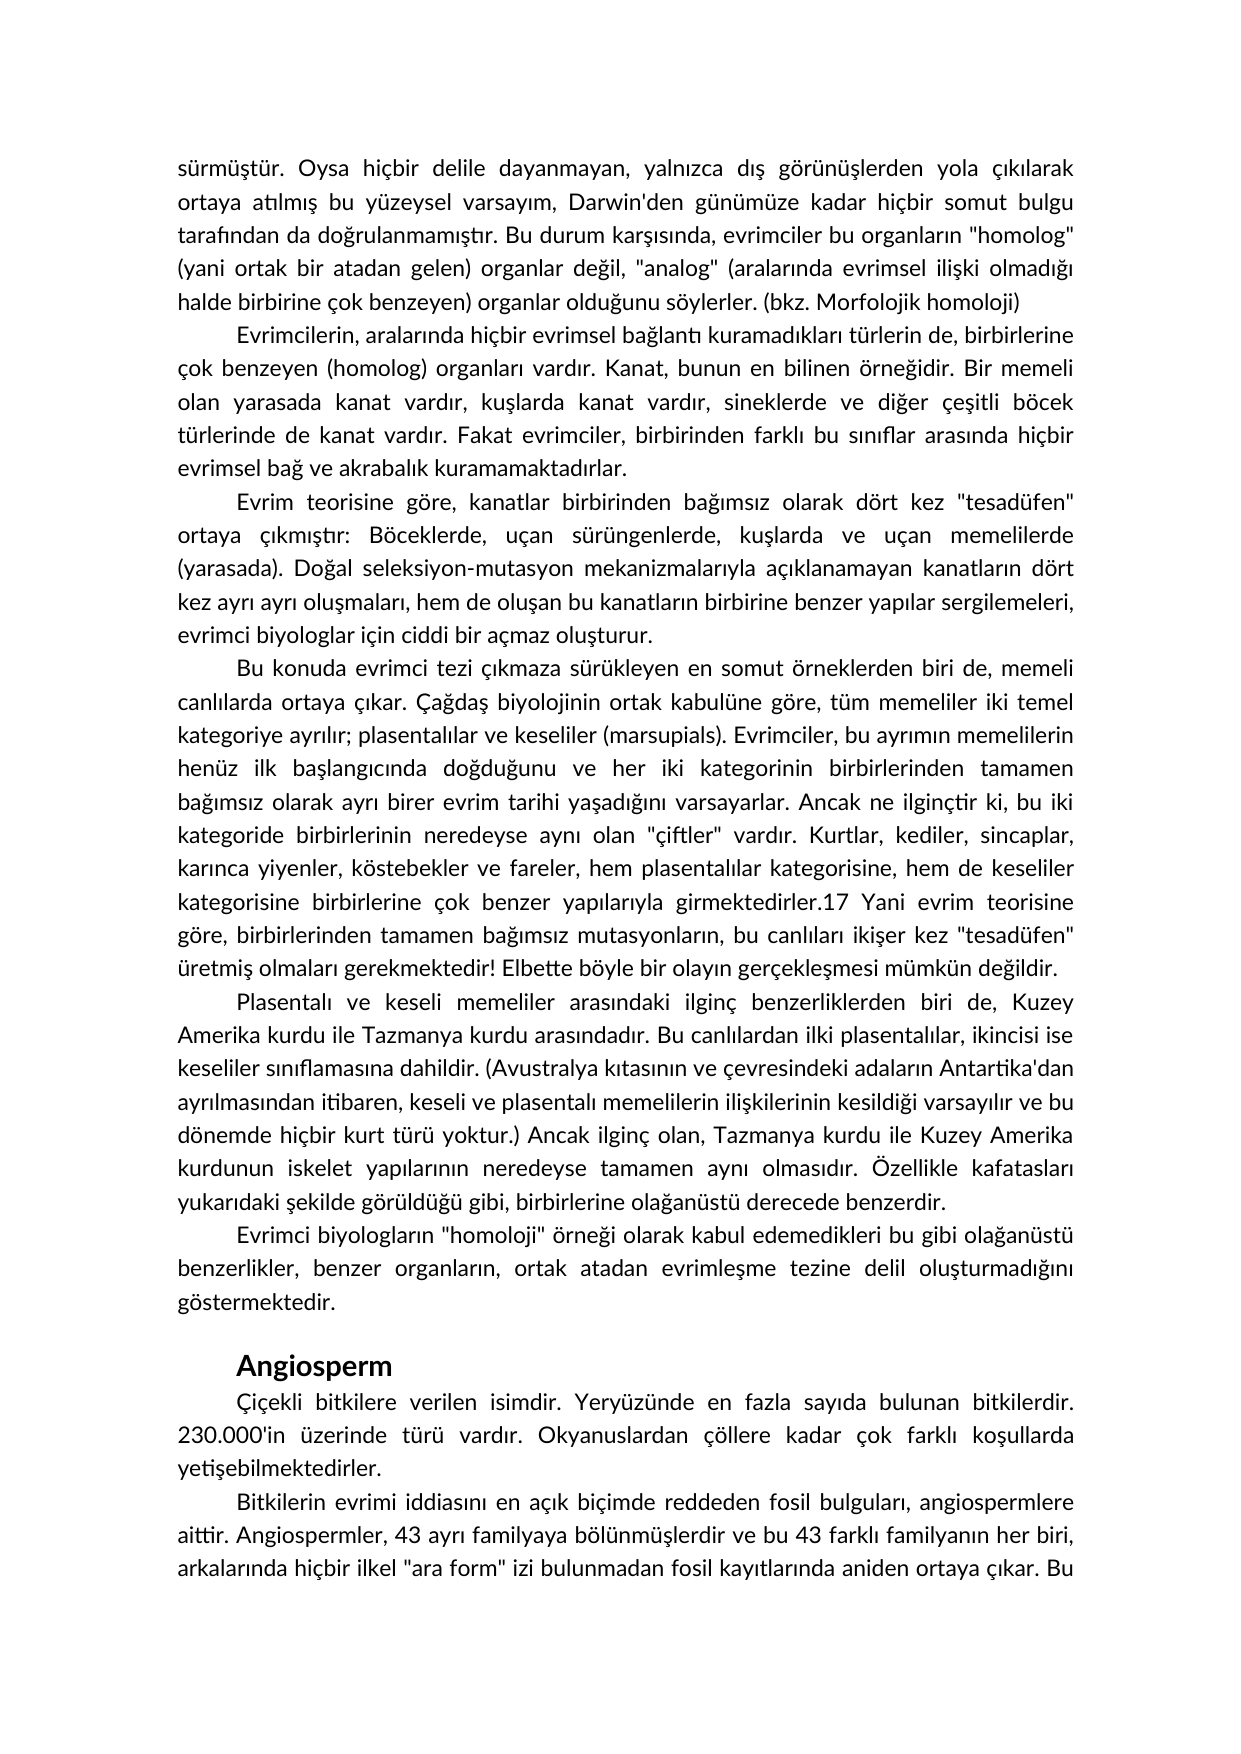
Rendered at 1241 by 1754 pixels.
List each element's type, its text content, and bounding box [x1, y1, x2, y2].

text Evrimcilerin, aralarında hiçbir evrimsel bağlantı kuramadıkları türlerin de, birbirlerine çok benzeyen (homolog) organları vardır. Kanat, bunun en bilinen örneğidir. Bir memeli olan yarasada kanat vardır, kuşlarda kanat vardır, sineklerde ve diğer çeşitli böcek türlerinde de kanat vardır. Fakat evrimciler, birbirinden farklı bu sınıflar arasında hiçbir evrimsel bağ ve akrabalık kuramamaktadırlar. [177, 317, 1075, 483]
text Plasentalı ve keseli memeliler arasındaki ilginç benzerliklerden biri de, Kuzey Amerika kurdu ile Tazmanya kurdu arasındadır. Bu canlılardan ilki plasentalılar, ikincisi ise keseliler sınıflamasına dahildir. (Avustralya kıtasının ve çevresindeki adaların Antartika'dan ayrılmasından itibaren, keseli ve plasentalı memelilerin ilişkilerinin kesildiği varsayılır ve bu dönemde hiçbir kurt türü yoktur.) Ancak ilginç olan, Tazmanya kurdu ile Kuzey Amerika kurdunun iskelet yapılarının neredeyse tamamen aynı olmasıdır. Özellikle kafatasları yukarıdaki şekilde görüldüğü gibi, birbirlerine olağanüstü derecede benzerdir. [177, 983, 1075, 1217]
text Bu konuda evrimci tezi çıkmaza sürükleyen en somut örneklerden biri de, memeli canlılarda ortaya çıkar. Çağdaş biyolojinin ortak kabulüne göre, tüm memeliler iki temel kategoriye ayrılır; plasentalılar ve keseliler (marsupials). Evrimciler, bu ayrımın memelilerin henüz ilk başlangıcında doğduğunu ve her iki kategorinin birbirlerinden tamamen bağımsız olarak ayrı birer evrim tarihi yaşadığını varsayarlar. Ancak ne ilginçtir ki, bu iki kategoride birbirlerinin neredeyse aynı olan "çiftler" vardır. Kurtlar, kediler, sincaplar, karınca yiyenler, köstebekler ve fareler, hem plasentalılar kategorisine, hem de keseliler kategorisine birbirlerine çok benzer yapılarıyla girmektedirler.17 Yani evrim teorisine göre, birbirlerinden tamamen bağımsız mutasyonların, bu canlıları ikişer kez "tesadüfen" üretmiş olmaları gerekmektedir! Elbette böyle bir olayın gerçekleşmesi mümkün değildir. [177, 650, 1075, 983]
text Bitkilerin evrimi iddiasını en açık biçimde reddeden fosil bulguları, angiospermlere aittir. Angiospermler, 43 ayrı familyaya bölünmüşlerdir ve bu 43 farklı familyanın her biri, arkalarında hiçbir ilkel "ara form" izi bulunmadan fosil kayıtlarında aniden ortaya çıkar. Bu [177, 1483, 1075, 1583]
subtitle Angiosperm [177, 1350, 1075, 1383]
text sürmüştür. Oysa hiçbir delile dayanmayan, yalnızca dış görünüşlerden yola çıkılarak ortaya atılmış bu yüzeysel varsayım, Darwin'den günümüze kadar hiçbir somut bulgu tarafından da doğrulanmamıştır. Bu durum karşısında, evrimciler bu organların "homolog" (yani ortak bir atadan gelen) organlar değil, "analog" (aralarında evrimsel ilişki olmadığı halde birbirine çok benzeyen) organlar olduğunu söylerler. (bkz. Morfolojik homoloji) [177, 150, 1075, 317]
text Çiçekli bitkilere verilen isimdir. Yeryüzünde en fazla sayıda bulunan bitkilerdir. 230.000'in üzerinde türü vardır. Okyanuslardan çöllere kadar çok farklı koşullarda yetişebilmektedirler. [177, 1383, 1075, 1483]
text Evrimci biyologların "homoloji" örneği olarak kabul edemedikleri bu gibi olağanüstü benzerlikler, benzer organların, ortak atadan evrimleşme tezine delil oluşturmadığını göstermektedir. [177, 1217, 1075, 1317]
text Evrim teorisine göre, kanatlar birbirinden bağımsız olarak dört kez "tesadüfen" ortaya çıkmıştır: Böceklerde, uçan sürüngenlerde, kuşlarda ve uçan memelilerde (yarasada). Doğal seleksiyon-mutasyon mekanizmalarıyla açıklanamayan kanatların dört kez ayrı ayrı oluşmaları, hem de oluşan bu kanatların birbirine benzer yapılar sergilemeleri, evrimci biyologlar için ciddi bir açmaz oluşturur. [177, 483, 1075, 650]
